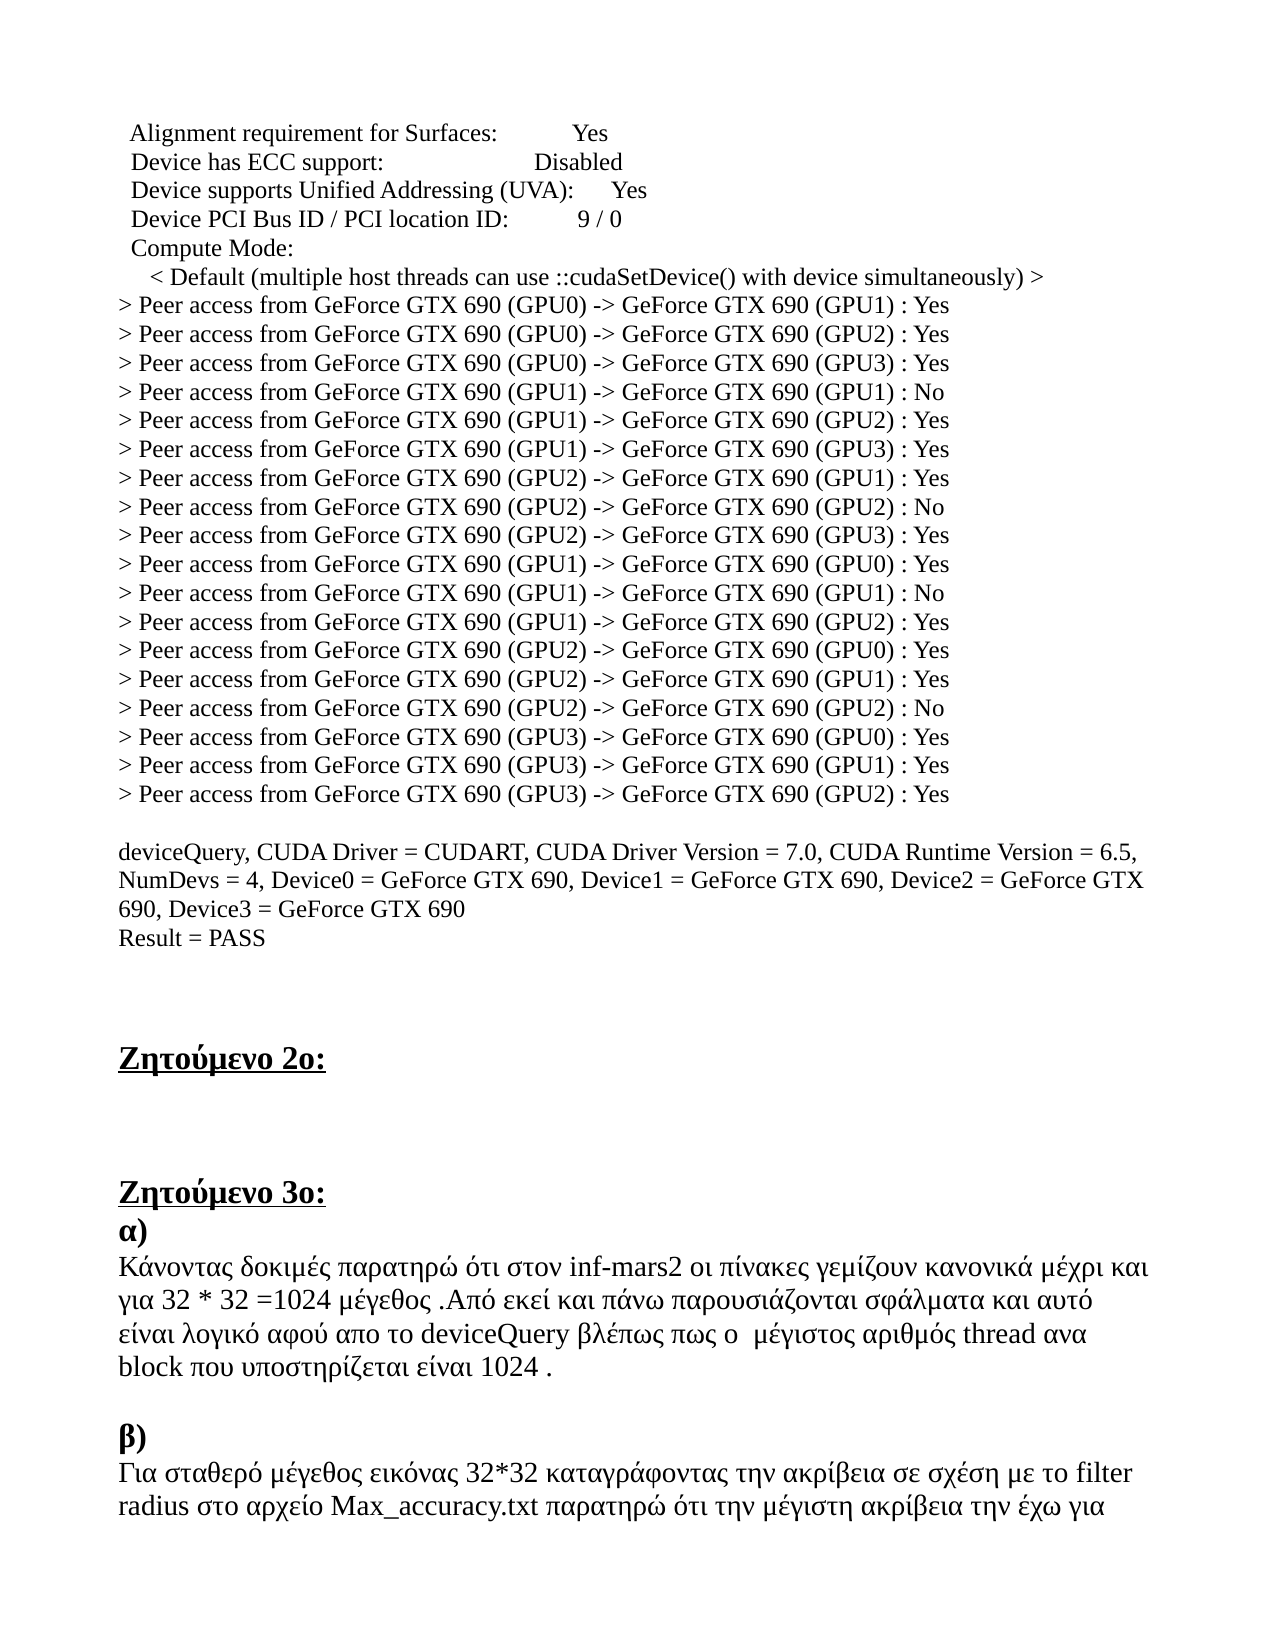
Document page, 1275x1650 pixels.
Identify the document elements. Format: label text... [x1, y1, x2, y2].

text β) [118, 1417, 1157, 1455]
text > Peer access from GeForce GTX 690 (GPU3) -> GeForce GTX 690 (GPU1) : Yes [118, 751, 1157, 779]
text > Peer access from GeForce GTX 690 (GPU3) -> GeForce GTX 690 (GPU0) : Yes [118, 722, 1157, 751]
text Device PCI Bus ID / PCI location ID: 9 / 0 [118, 204, 1157, 233]
text > Peer access from GeForce GTX 690 (GPU2) -> GeForce GTX 690 (GPU1) : Yes [118, 463, 1157, 492]
text > Peer access from GeForce GTX 690 (GPU0) -> GeForce GTX 690 (GPU3) : Yes [118, 348, 1157, 377]
text > Peer access from GeForce GTX 690 (GPU2) -> GeForce GTX 690 (GPU1) : Yes [118, 664, 1157, 693]
text > Peer access from GeForce GTX 690 (GPU1) -> GeForce GTX 690 (GPU0) : Yes [118, 549, 1157, 578]
text Ζητούμενο 2o: [118, 1038, 1157, 1076]
text > Peer access from GeForce GTX 690 (GPU2) -> GeForce GTX 690 (GPU2) : No [118, 492, 1157, 521]
text α) [118, 1211, 1157, 1249]
text deviceQuery, CUDA Driver = CUDART, CUDA Driver Version = 7.0, CUDA Runtime Version = 6.5, NumDevs = 4, Device0 = GeForce GTX 690, Device1 = GeForce GTX 690, Device2 = GeForce GTX 690, Device3 = GeForce GTX 690 [118, 837, 1157, 923]
text > Peer access from GeForce GTX 690 (GPU1) -> GeForce GTX 690 (GPU2) : Yes [118, 607, 1157, 636]
text > Peer access from GeForce GTX 690 (GPU2) -> GeForce GTX 690 (GPU2) : No [118, 693, 1157, 722]
text Alignment requirement for Surfaces: Yes [118, 118, 1157, 147]
text > Peer access from GeForce GTX 690 (GPU0) -> GeForce GTX 690 (GPU2) : Yes [118, 319, 1157, 348]
text < Default (multiple host threads can use ::cudaSetDevice() with device simultaneously) > [118, 262, 1157, 291]
text > Peer access from GeForce GTX 690 (GPU1) -> GeForce GTX 690 (GPU1) : No [118, 578, 1157, 607]
text Για σταθερό μέγεθος εικόνας 32*32 καταγράφοντας την ακρίβεια σε σχέση με το filter radius στο αρχείο Max_accuracy.txt παρατηρώ ότι την μέγιστη ακρίβεια την έχω για [118, 1455, 1157, 1522]
text > Peer access from GeForce GTX 690 (GPU2) -> GeForce GTX 690 (GPU0) : Yes [118, 636, 1157, 664]
text Device has ECC support: Disabled [118, 147, 1157, 176]
text Compute Mode: [118, 233, 1157, 262]
text > Peer access from GeForce GTX 690 (GPU2) -> GeForce GTX 690 (GPU3) : Yes [118, 521, 1157, 549]
text > Peer access from GeForce GTX 690 (GPU0) -> GeForce GTX 690 (GPU1) : Yes [118, 291, 1157, 319]
text Device supports Unified Addressing (UVA): Yes [118, 176, 1157, 204]
text > Peer access from GeForce GTX 690 (GPU1) -> GeForce GTX 690 (GPU1) : No [118, 377, 1157, 406]
text > Peer access from GeForce GTX 690 (GPU1) -> GeForce GTX 690 (GPU2) : Yes [118, 406, 1157, 434]
text Κάνοντας δοκιμές παρατηρώ ότι στον inf-mars2 οι πίνακες γεμίζουν κανονικά μέχρι και για 32 * 32 =1024 μέγεθος .Από εκεί και πάνω παρουσιάζονται σφάλματα και αυτό είναι λογικό αφού απο το deviceQuery βλέπως πως ο μέγιστος αριθμός thread ανα block που υποστηρίζεται είναι 1024 . [118, 1249, 1157, 1383]
text > Peer access from GeForce GTX 690 (GPU1) -> GeForce GTX 690 (GPU3) : Yes [118, 434, 1157, 463]
text > Peer access from GeForce GTX 690 (GPU3) -> GeForce GTX 690 (GPU2) : Yes [118, 779, 1157, 808]
text Ζητούμενο 3o: [118, 1172, 1157, 1211]
text Result = PASS [118, 923, 1157, 952]
